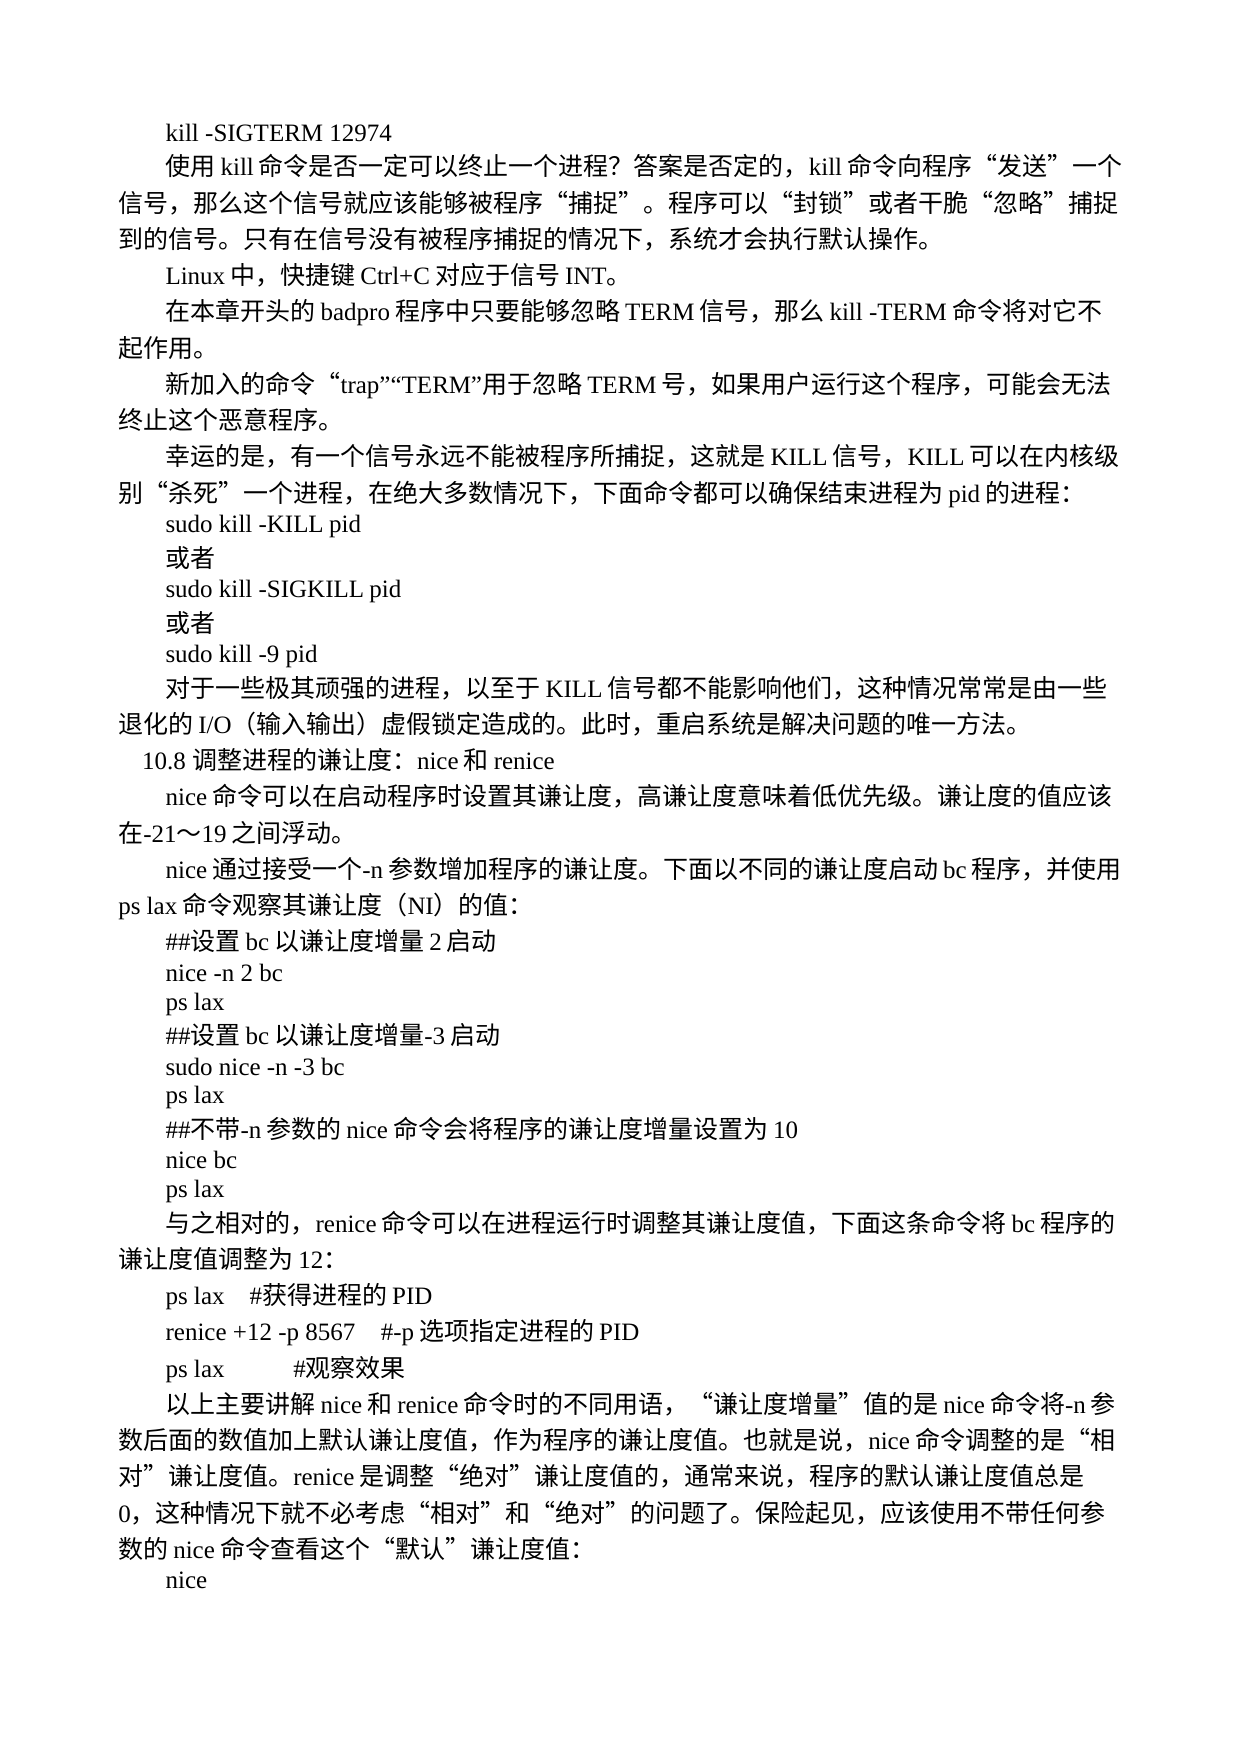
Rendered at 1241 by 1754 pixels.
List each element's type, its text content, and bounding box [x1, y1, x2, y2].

text ps lax [118, 1174, 1122, 1203]
text 新加入的命令“trap”“TERM”用于忽略TERM号，如果用户运行这个程序，可能会无法终止这个恶意程序。 [118, 364, 1122, 437]
text nice命令可以在启动程序时设置其谦让度，高谦让度意味着低优先级。谦让度的值应该在-21～19之间浮动。 [118, 777, 1122, 849]
text nice通过接受一个-n参数增加程序的谦让度。下面以不同的谦让度启动bc程序，并使用ps lax命令观察其谦让度（NI）的值： [118, 849, 1122, 922]
text 在本章开头的badpro程序中只要能够忽略TERM信号，那么kill -TERM命令将对它不起作用。 [118, 292, 1122, 364]
text sudo nice -n -3 bc [118, 1052, 1122, 1081]
text sudo kill -SIGKILL pid [118, 574, 1122, 603]
text sudo kill -9 pid [118, 639, 1122, 668]
text ps lax [118, 987, 1122, 1016]
text ps lax #观察效果 [118, 1348, 1122, 1384]
text nice bc [118, 1146, 1122, 1174]
text ##不带-n参数的nice命令会将程序的谦让度增量设置为10 [118, 1109, 1122, 1146]
text nice -n 2 bc [118, 958, 1122, 987]
text nice [118, 1566, 1122, 1594]
text 或者 [118, 603, 1122, 639]
text 以上主要讲解nice和renice命令时的不同用语，“谦让度增量”值的是nice命令将-n参数后面的数值加上默认谦让度值，作为程序的谦让度值。也就是说，nice命令调整的是“相对”谦让度值。renice是调整“绝对”谦让度值的，通常来说，程序的默认谦让度值总是0，这种情况下就不必考虑“相对”和“绝对”的问题了。保险起见，应该使用不带任何参数的nice命令查看这个“默认”谦让度值： [118, 1384, 1122, 1566]
text kill -SIGTERM 12974 [118, 118, 1122, 147]
text 或者 [118, 538, 1122, 574]
text ##设置bc以谦让度增量2启动 [118, 922, 1122, 958]
text sudo kill -KILL pid [118, 509, 1122, 538]
text renice +12 -p 8567 #-p选项指定进程的PID [118, 1312, 1122, 1348]
text 与之相对的，renice命令可以在进程运行时调整其谦让度值，下面这条命令将bc程序的谦让度值调整为12： [118, 1203, 1122, 1276]
text 对于一些极其顽强的进程，以至于KILL信号都不能影响他们，这种情况常常是由一些退化的I/O（输入输出）虚假锁定造成的。此时，重启系统是解决问题的唯一方法。 [118, 668, 1122, 741]
text ##设置bc以谦让度增量-3启动 [118, 1016, 1122, 1052]
text ps lax [118, 1081, 1122, 1109]
text Linux中，快捷键Ctrl+C对应于信号INT。 [118, 256, 1122, 292]
text 10.8 调整进程的谦让度：nice和renice [118, 741, 1122, 777]
text 幸运的是，有一个信号永远不能被程序所捕捉，这就是KILL信号，KILL可以在内核级别“杀死”一个进程，在绝大多数情况下，下面命令都可以确保结束进程为pid的进程： [118, 437, 1122, 509]
text ps lax #获得进程的PID [118, 1276, 1122, 1312]
text 使用kill命令是否一定可以终止一个进程？答案是否定的，kill命令向程序“发送”一个信号，那么这个信号就应该能够被程序“捕捉”。程序可以“封锁”或者干脆“忽略”捕捉到的信号。只有在信号没有被程序捕捉的情况下，系统才会执行默认操作。 [118, 147, 1122, 256]
